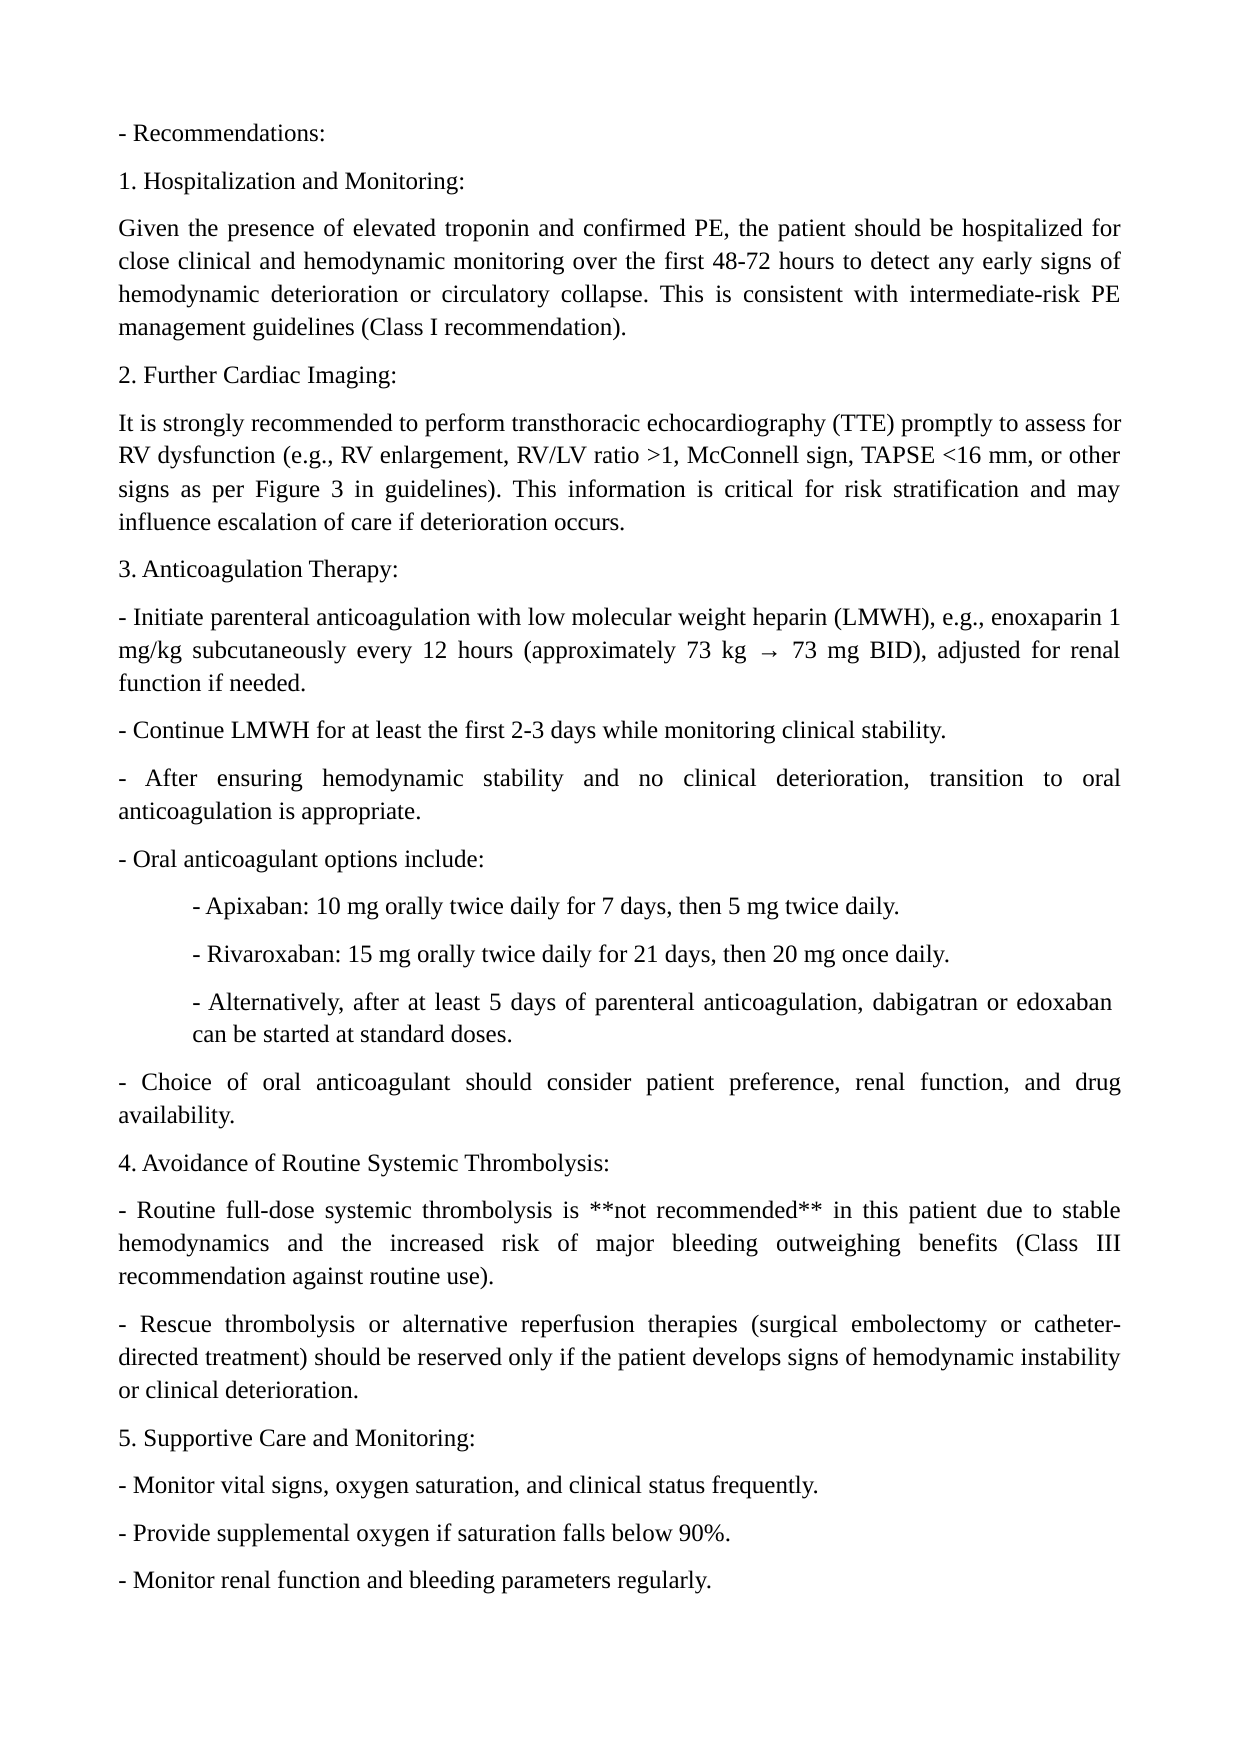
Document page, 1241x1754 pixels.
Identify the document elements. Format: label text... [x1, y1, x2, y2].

text - Provide supplemental oxygen if saturation falls below 90%. [118, 1518, 1122, 1547]
text It is strongly recommended to perform transthoracic echocardiography (TTE) promptly to assess for RV dysfunction (e.g., RV enlargement, RV/LV ratio >1, McConnell sign, TAPSE <16 mm, or other signs as per Figure 3 in guidelines). This information is critical for risk stratification and may influence escalation of care if deterioration occurs. [118, 408, 1122, 535]
text 2. Further Cardiac Imaging: [118, 360, 1122, 389]
text 3. Anticoagulation Therapy: [118, 554, 1122, 583]
text - Rescue thrombolysis or alternative reperfusion therapies (surgical embolectomy or catheter-directed treatment) should be reserved only if the patient develops signs of hemodynamic instability or clinical deterioration. [118, 1309, 1122, 1404]
text - Alternatively, after at least 5 days of parenteral anticoagulation, dabigatran or edoxaban can be started at standard doses. [118, 987, 1122, 1048]
text - Monitor vital signs, oxygen saturation, and clinical status frequently. [118, 1470, 1122, 1499]
text 1. Hospitalization and Monitoring: [118, 166, 1122, 194]
text 5. Supportive Care and Monitoring: [118, 1423, 1122, 1451]
text - After ensuring hemodynamic stability and no clinical deterioration, transition to oral anticoagulation is appropriate. [118, 763, 1122, 825]
text - Monitor renal function and bleeding parameters regularly. [118, 1566, 1122, 1594]
text - Apixaban: 10 mg orally twice daily for 7 days, then 5 mg twice daily. [118, 891, 1122, 920]
text 4. Avoidance of Routine Systemic Thrombolysis: [118, 1148, 1122, 1177]
text - Continue LMWH for at least the first 2-3 days while monitoring clinical stability. [118, 716, 1122, 744]
text - Rivaroxaban: 15 mg orally twice daily for 21 days, then 20 mg once daily. [118, 939, 1122, 968]
text - Oral anticoagulant options include: [118, 844, 1122, 872]
text Given the presence of elevated troponin and confirmed PE, the patient should be hospitalized for close clinical and hemodynamic monitoring over the first 48-72 hours to detect any early signs of hemodynamic deterioration or circulatory collapse. This is consistent with intermediate-risk PE management guidelines (Class I recommendation). [118, 213, 1122, 341]
text - Initiate parenteral anticoagulation with low molecular weight heparin (LMWH), e.g., enoxaparin 1 mg/kg subcutaneously every 12 hours (approximately 73 kg → 73 mg BID), adjusted for renal function if needed. [118, 602, 1122, 697]
text - Choice of oral anticoagulant should consider patient preference, renal function, and drug availability. [118, 1067, 1122, 1129]
text - Routine full-dose systemic thrombolysis is **not recommended** in this patient due to stable hemodynamics and the increased risk of major bleeding outweighing benefits (Class III recommendation against routine use). [118, 1195, 1122, 1290]
text - Recommendations: [118, 118, 1122, 147]
